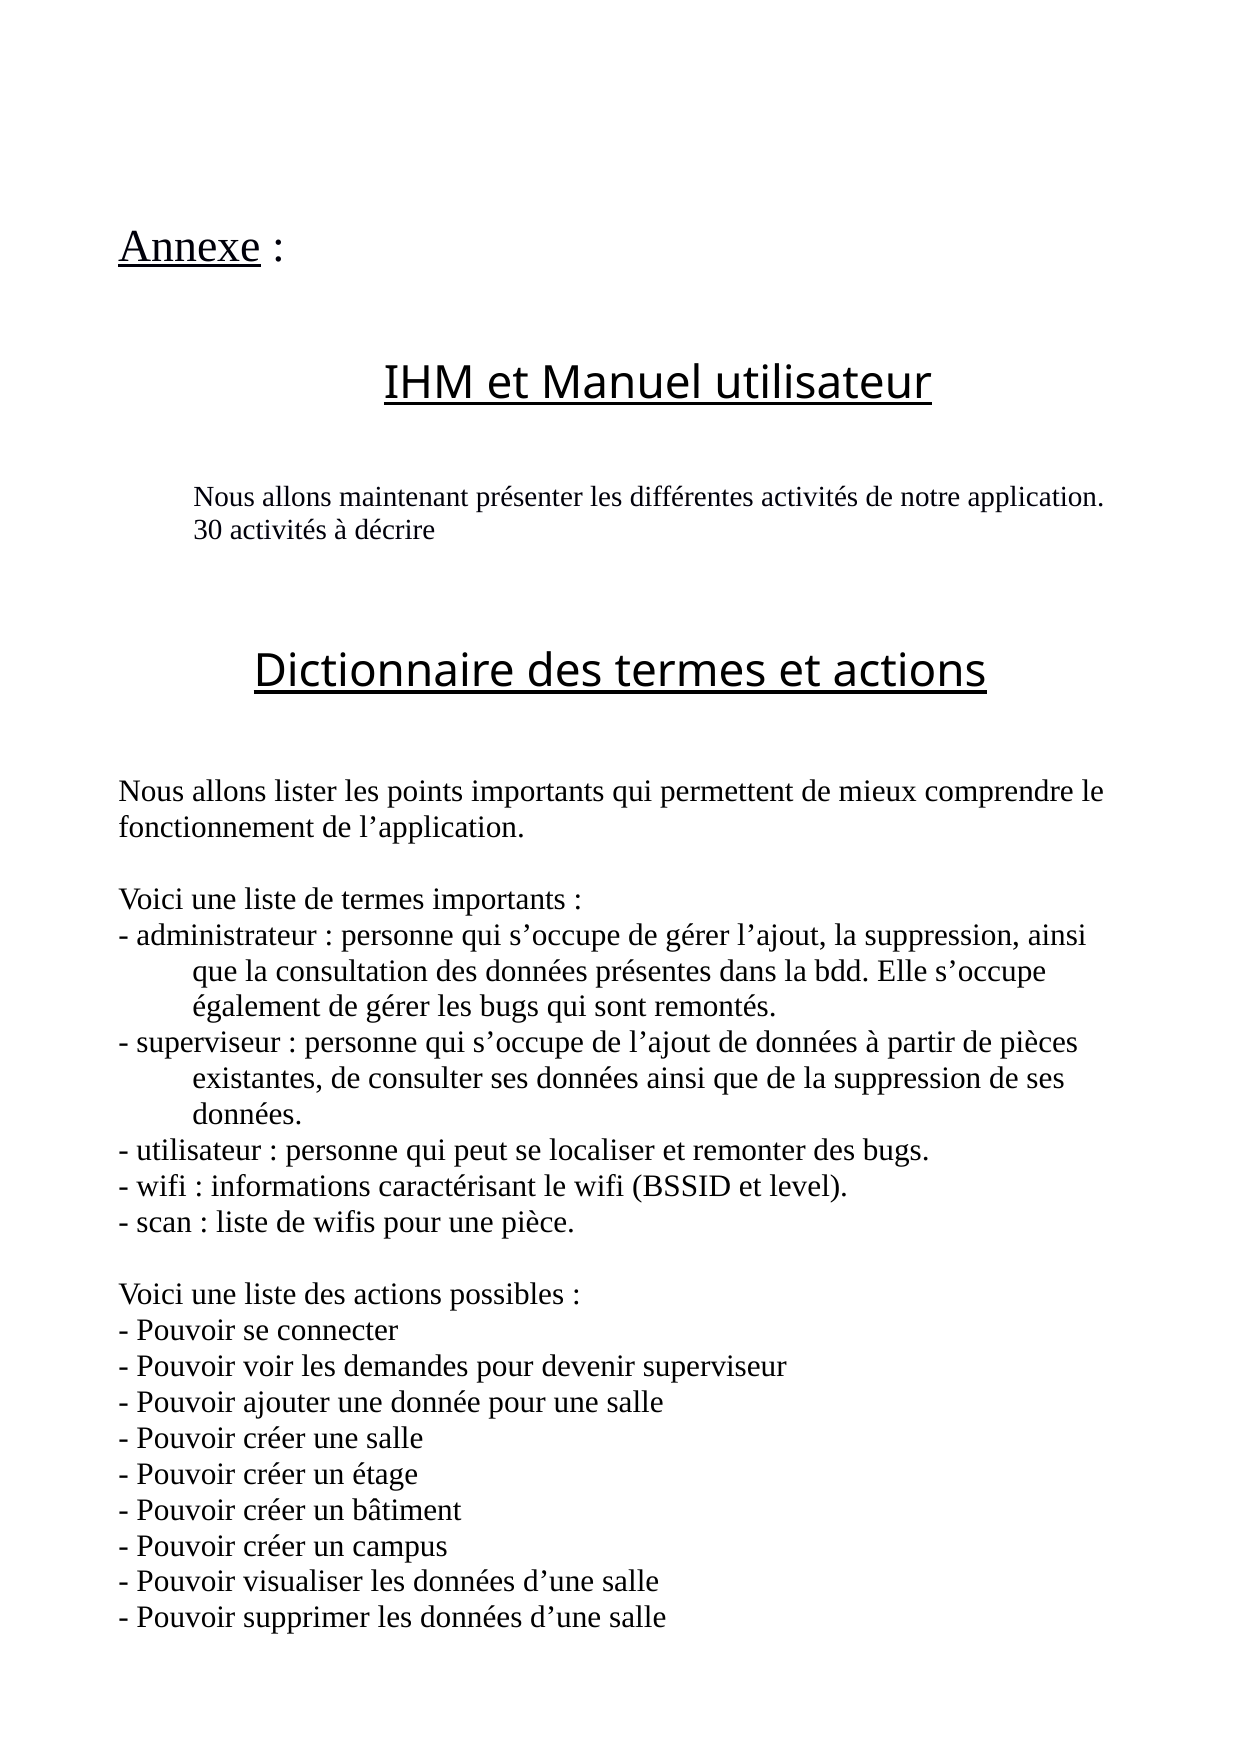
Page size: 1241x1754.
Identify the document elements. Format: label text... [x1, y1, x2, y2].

text Voici une liste des actions possibles : [118, 1275, 1122, 1311]
subtitle Dictionnaire des termes et actions [118, 638, 1122, 700]
text Nous allons lister les points importants qui permettent de mieux comprendre le [118, 772, 1122, 808]
text - superviseur : personne qui s’occupe de l’ajout de données à partir de pièces existantes, de consulter ses données ainsi que de la suppression de ses données. [118, 1024, 1122, 1131]
text Annexe : [118, 219, 1122, 271]
text - Pouvoir créer un bâtiment [118, 1491, 1122, 1527]
text - Pouvoir ajouter une donnée pour une salle [118, 1383, 1122, 1419]
text - utilisateur : personne qui peut se localiser et remonter des bugs. [118, 1131, 1122, 1167]
text - wifi : informations caractérisant le wifi (BSSID et level). [118, 1167, 1122, 1203]
text 30 activités à décrire [118, 512, 1122, 546]
subtitle IHM et Manuel utilisateur [118, 349, 1122, 412]
text fonctionnement de l’application. [118, 808, 1122, 844]
text - Pouvoir voir les demandes pour devenir superviseur [118, 1347, 1122, 1383]
text Voici une liste de termes importants : [118, 880, 1122, 916]
text Nous allons maintenant présenter les différentes activités de notre application. [118, 479, 1122, 512]
text - Pouvoir se connecter [118, 1311, 1122, 1347]
text - Pouvoir visualiser les données d’une salle [118, 1563, 1122, 1599]
text - scan : liste de wifis pour une pièce. [118, 1203, 1122, 1239]
text - Pouvoir supprimer les données d’une salle [118, 1599, 1122, 1634]
text - administrateur : personne qui s’occupe de gérer l’ajout, la suppression, ainsi que la consultation des données présentes dans la bdd. Elle s’occupe également de gérer les bugs qui sont remontés. [118, 916, 1122, 1024]
text - Pouvoir créer une salle [118, 1419, 1122, 1455]
text - Pouvoir créer un campus [118, 1527, 1122, 1563]
text - Pouvoir créer un étage [118, 1455, 1122, 1491]
